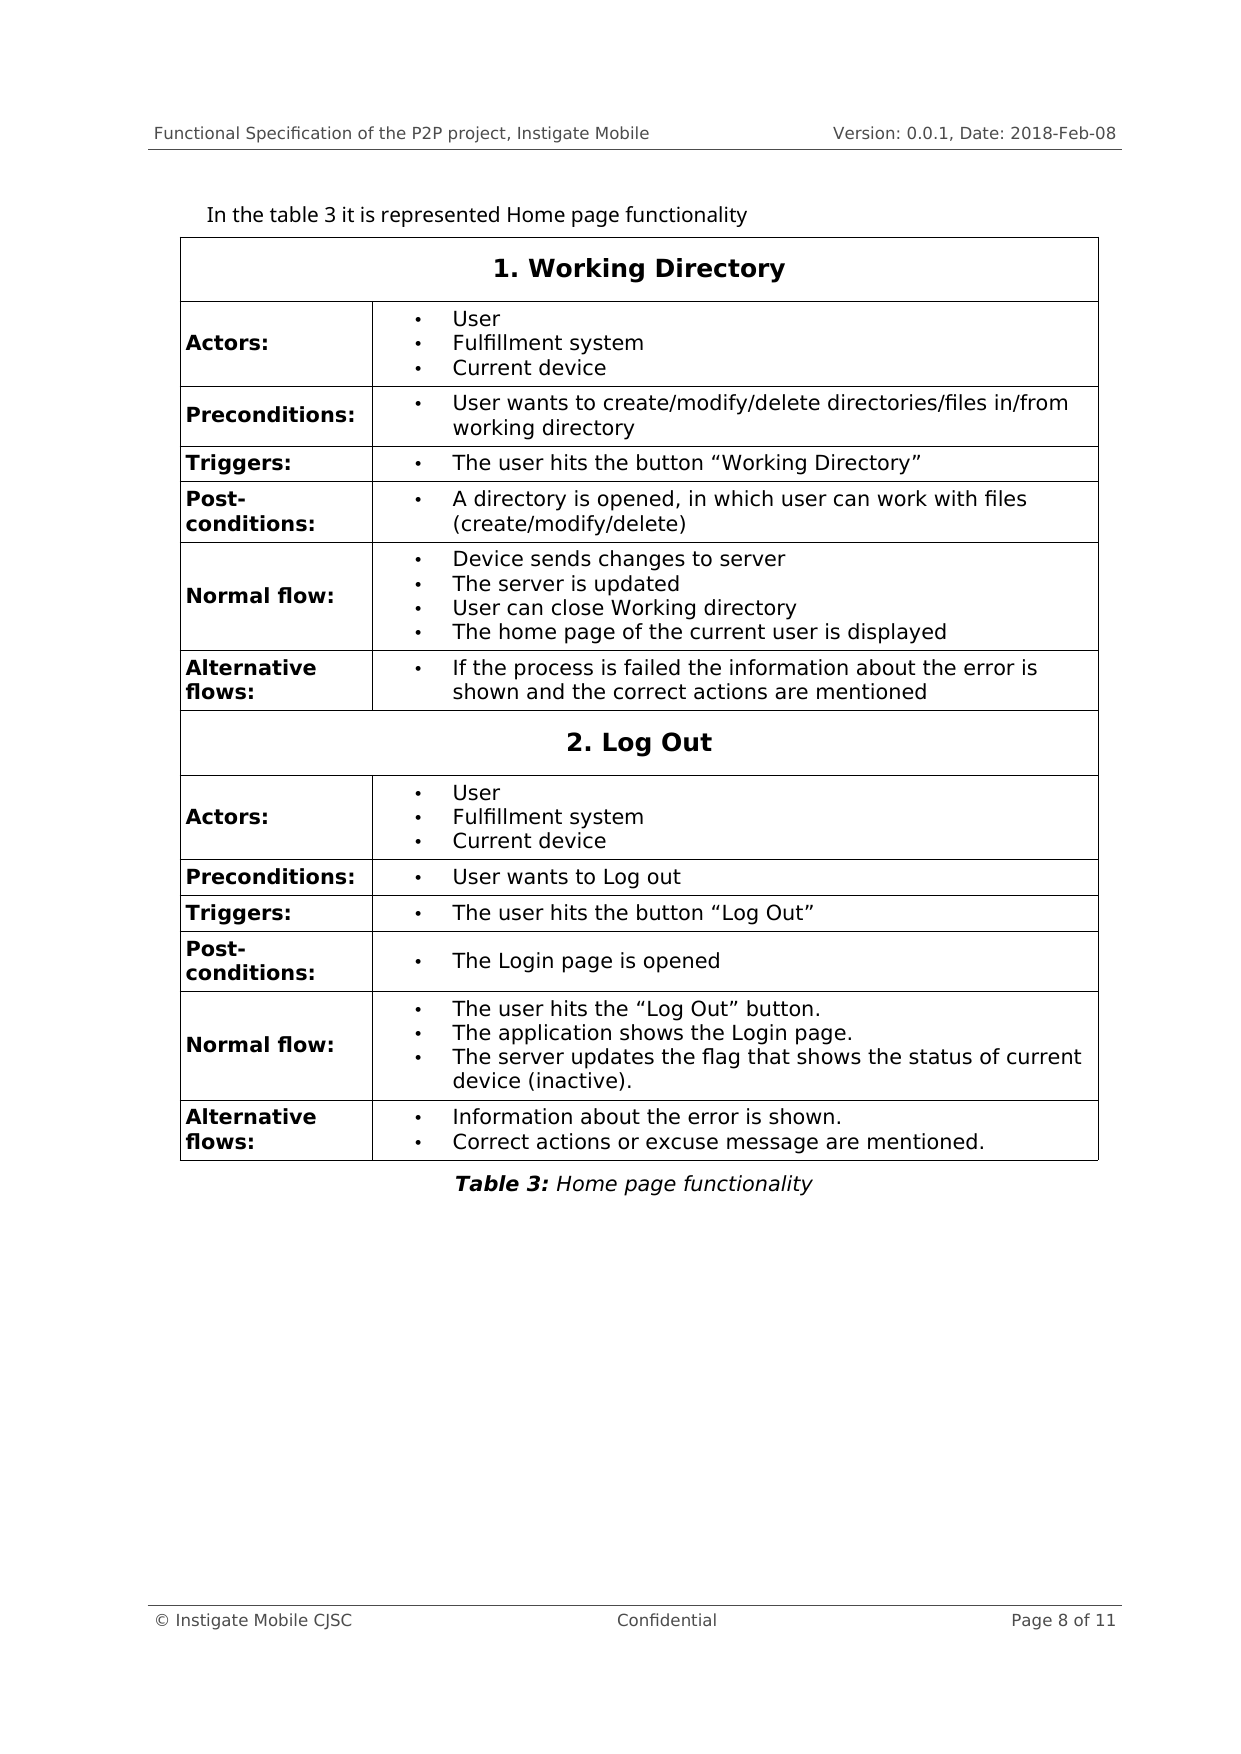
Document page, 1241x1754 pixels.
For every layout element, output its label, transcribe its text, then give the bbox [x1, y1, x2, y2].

table_cell The user hits the button “Log Out” [373, 896, 1098, 931]
table_cell A directory is opened, in which user can work with files (create/modify/delete) [373, 482, 1098, 542]
table_cell Post-conditions: [181, 932, 372, 991]
table_cell Device sends changes to server The server is updated User can close Working directory The home page of the current user is displayed [373, 543, 1098, 650]
table_cell Normal flow: [181, 992, 372, 1099]
table_cell Preconditions: [181, 860, 372, 895]
text In the table 3 it is represented Home page functionality [148, 200, 1122, 228]
table_cell User wants to create/modify/delete directories/files in/from working directory [373, 387, 1098, 446]
table_cell If the process is failed the information about the error is shown and the correct actions are mentioned [373, 651, 1098, 710]
table_cell Alternative flows: [181, 1101, 372, 1160]
table_cell User Fulfillment system Current device [373, 302, 1098, 386]
table_cell The user hits the button “Working Directory” [373, 447, 1098, 481]
table_cell Actors: [181, 302, 372, 386]
table_cell Triggers: [181, 896, 372, 931]
table_cell User Fulfillment system Current device [373, 776, 1098, 859]
table_header 1. Working Directory [181, 238, 1098, 301]
table_cell Alternative flows: [181, 651, 372, 710]
table_cell The Login page is opened [373, 932, 1098, 991]
table_cell Preconditions: [181, 387, 372, 446]
table_cell User wants to Log out [373, 860, 1098, 895]
table_cell Normal flow: [181, 543, 372, 650]
text Table 3: Home page functionality [148, 1172, 1122, 1197]
table_cell Post-conditions: [181, 482, 372, 542]
table_cell Information about the error is shown. Correct actions or excuse message are mentioned. [373, 1101, 1098, 1160]
table_cell 2. Log Out [181, 711, 1098, 775]
table_cell Triggers: [181, 447, 372, 481]
table_cell Actors: [181, 776, 372, 859]
table_cell The user hits the “Log Out” button. The application shows the Login page. The server updates the flag that shows the status of current device (inactive). [373, 992, 1098, 1099]
